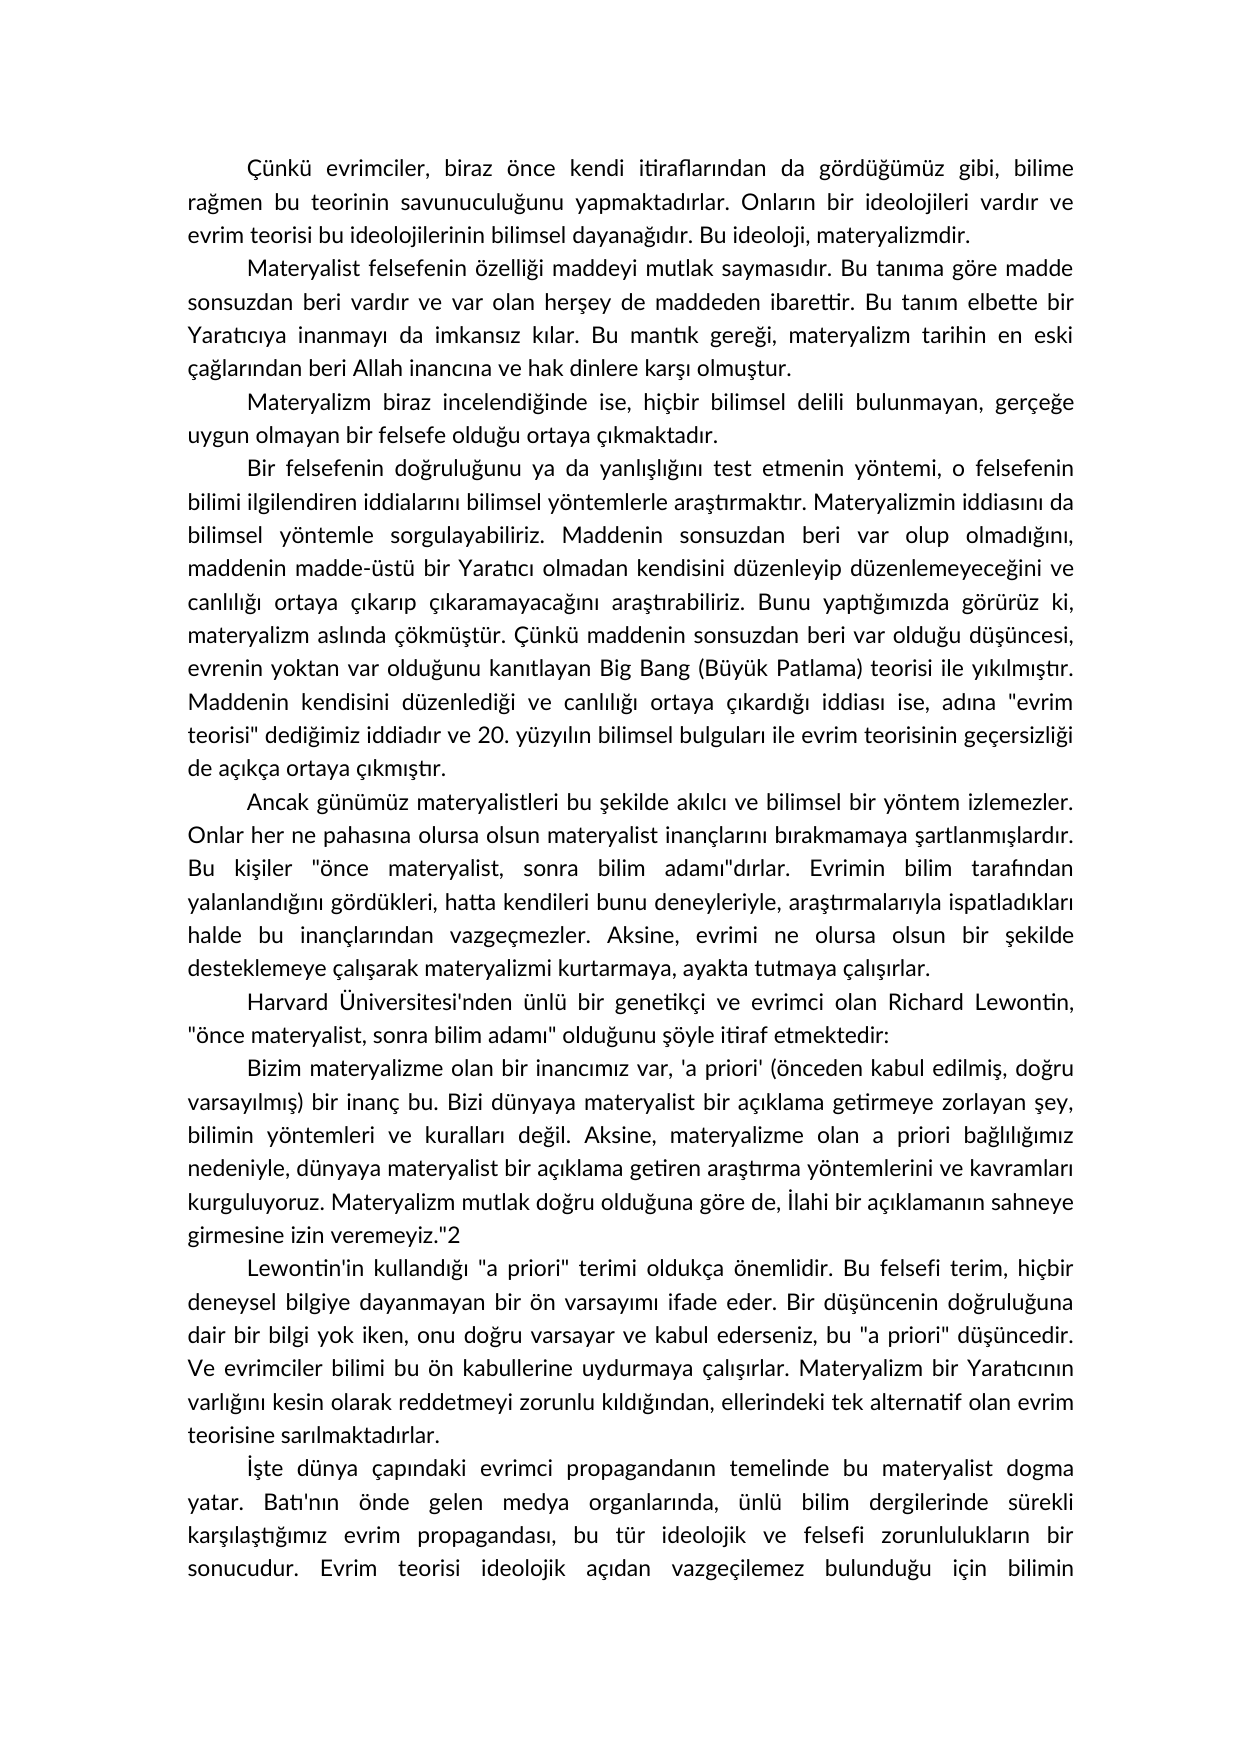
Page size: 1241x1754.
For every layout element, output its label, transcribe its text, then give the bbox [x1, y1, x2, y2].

text Çünkü evrimciler, biraz önce kendi itiraflarından da gördüğümüz gibi, bilime rağmen bu teorinin savunuculuğunu yapmaktadırlar. Onların bir ideolojileri vardır ve evrim teorisi bu ideolojilerinin bilimsel dayanağıdır. Bu ideoloji, materyalizmdir. [187, 150, 1075, 250]
text Bir felsefenin doğruluğunu ya da yanlışlığını test etmenin yöntemi, o felsefenin bilimi ilgilendiren iddialarını bilimsel yöntemlerle araştırmaktır. Materyalizmin iddiasını da bilimsel yöntemle sorgulayabiliriz. Maddenin sonsuzdan beri var olup olmadığını, maddenin madde-üstü bir Yaratıcı olmadan kendisini düzenleyip düzenlemeyeceğini ve canlılığı ortaya çıkarıp çıkaramayacağını araştırabiliriz. Bunu yaptığımızda görürüz ki, materyalizm aslında çökmüştür. Çünkü maddenin sonsuzdan beri var olduğu düşüncesi, evrenin yoktan var olduğunu kanıtlayan Big Bang (Büyük Patlama) teorisi ile yıkılmıştır. Maddenin kendisini düzenlediği ve canlılığı ortaya çıkardığı iddiası ise, adına "evrim teorisi" dediğimiz iddiadır ve 20. yüzyılın bilimsel bulguları ile evrim teorisinin geçersizliği de açıkça ortaya çıkmıştır. [187, 450, 1075, 783]
text Ancak günümüz materyalistleri bu şekilde akılcı ve bilimsel bir yöntem izlemezler. Onlar her ne pahasına olursa olsun materyalist inançlarını bırakmamaya şartlanmışlardır. Bu kişiler "önce materyalist, sonra bilim adamı"dırlar. Evrimin bilim tarafından yalanlandığını gördükleri, hatta kendileri bunu deneyleriyle, araştırmalarıyla ispatladıkları halde bu inançlarından vazgeçmezler. Aksine, evrimi ne olursa olsun bir şekilde desteklemeye çalışarak materyalizmi kurtarmaya, ayakta tutmaya çalışırlar. [187, 783, 1075, 983]
text Bizim materyalizme olan bir inancımız var, 'a priori' (önceden kabul edilmiş, doğru varsayılmış) bir inanç bu. Bizi dünyaya materyalist bir açıklama getirmeye zorlayan şey, bilimin yöntemleri ve kuralları değil. Aksine, materyalizme olan a priori bağlılığımız nedeniyle, dünyaya materyalist bir açıklama getiren araştırma yöntemlerini ve kavramları kurguluyoruz. Materyalizm mutlak doğru olduğuna göre de, İlahi bir açıklamanın sahneye girmesine izin veremeyiz."2 [187, 1050, 1075, 1250]
text İşte dünya çapındaki evrimci propagandanın temelinde bu materyalist dogma yatar. Batı'nın önde gelen medya organlarında, ünlü bilim dergilerinde sürekli karşılaştığımız evrim propagandası, bu tür ideolojik ve felsefi zorunlulukların bir sonucudur. Evrim teorisi ideolojik açıdan vazgeçilemez bulunduğu için bilimin [187, 1450, 1075, 1583]
text Harvard Üniversitesi'nden ünlü bir genetikçi ve evrimci olan Richard Lewontin, "önce materyalist, sonra bilim adamı" olduğunu şöyle itiraf etmektedir: [187, 983, 1075, 1050]
text Materyalist felsefenin özelliği maddeyi mutlak saymasıdır. Bu tanıma göre madde sonsuzdan beri vardır ve var olan herşey de maddeden ibarettir. Bu tanım elbette bir Yaratıcıya inanmayı da imkansız kılar. Bu mantık gereği, materyalizm tarihin en eski çağlarından beri Allah inancına ve hak dinlere karşı olmuştur. [187, 250, 1075, 383]
text Lewontin'in kullandığı "a priori" terimi oldukça önemlidir. Bu felsefi terim, hiçbir deneysel bilgiye dayanmayan bir ön varsayımı ifade eder. Bir düşüncenin doğruluğuna dair bir bilgi yok iken, onu doğru varsayar ve kabul ederseniz, bu "a priori" düşüncedir. Ve evrimciler bilimi bu ön kabullerine uydurmaya çalışırlar. Materyalizm bir Yaratıcının varlığını kesin olarak reddetmeyi zorunlu kıldığından, ellerindeki tek alternatif olan evrim teorisine sarılmaktadırlar. [187, 1250, 1075, 1450]
text Materyalizm biraz incelendiğinde ise, hiçbir bilimsel delili bulunmayan, gerçeğe uygun olmayan bir felsefe olduğu ortaya çıkmaktadır. [187, 383, 1075, 450]
